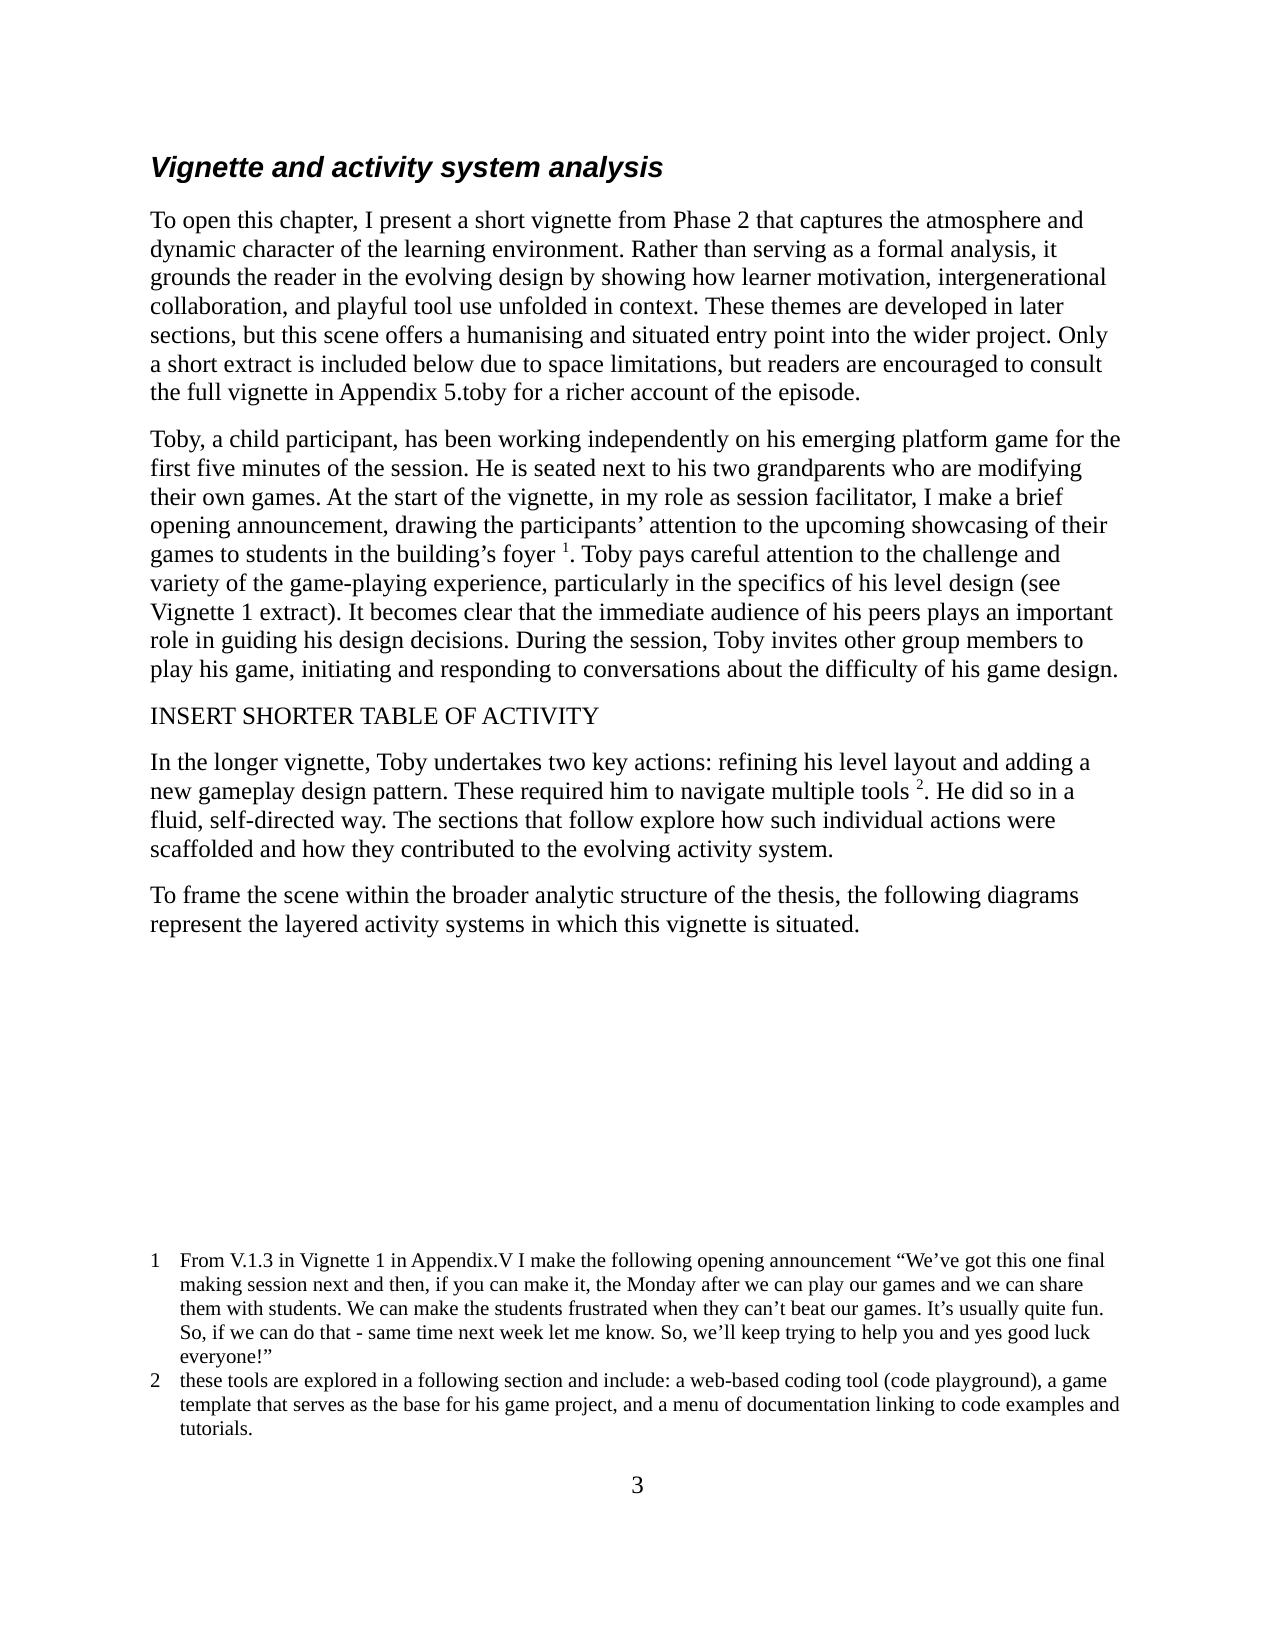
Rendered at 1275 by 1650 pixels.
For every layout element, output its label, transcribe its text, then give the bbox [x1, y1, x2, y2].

text INSERT SHORTER TABLE OF ACTIVITY [150, 701, 1125, 729]
text Toby, a child participant, has been working independently on his emerging platform game for the first five minutes of the session. He is seated next to his two grandparents who are modifying their own games. At the start of the vignette, in my role as session facilitator, I make a brief opening announcement, drawing the participants’ attention to the upcoming showcasing of their games to students in the building’s foyer . Toby pays careful attention to the challenge and variety of the game-playing experience, particularly in the specifics of his level design (see Vignette 1 extract). It becomes clear that the immediate audience of his peers plays an important role in guiding his design decisions. During the session, Toby invites other group members to play his game, initiating and responding to conversations about the difficulty of his game design. [150, 424, 1125, 683]
text To frame the scene within the broader analytic structure of the thesis, the following diagrams represent the layered activity systems in which this vignette is situated. [150, 880, 1125, 938]
text To open this chapter, I present a short vignette from Phase 2 that captures the atmosphere and dynamic character of the learning environment. Rather than serving as a formal analysis, it grounds the reader in the evolving design by showing how learner motivation, intergenerational collaboration, and playful tool use unfolded in context. These themes are developed in later sections, but this scene offers a humanising and situated entry point into the wider project. Only a short extract is included below due to space limitations, but readers are encouraged to consult the full vignette in Appendix 5.toby for a richer account of the episode. [150, 205, 1125, 406]
text In the longer vignette, Toby undertakes two key actions: refining his level layout and adding a new gameplay design pattern. These required him to navigate multiple tools . He did so in a fluid, self-directed way. The sections that follow explore how such individual actions were scaffolded and how they contributed to the evolving activity system. [150, 747, 1125, 862]
text From V.1.3 in Vignette 1 in Appendix.V I make the following opening announcement “We’ve got this one final making session next and then, if you can make it, the Monday after we can play our games and we can share them with students. We can make the students frustrated when they can’t beat our games. It’s usually quite fun. So, if we can do that - same time next week let me know. So, we’ll keep trying to help you and yes good luck everyone!” [150, 1247, 1125, 1368]
text these tools are explored in a following section and include: a web-based coding tool (code playground), a game template that serves as the base for his game project, and a menu of documentation linking to code examples and tutorials. [150, 1368, 1125, 1440]
subtitle Vignette and activity system analysis [150, 150, 1125, 183]
